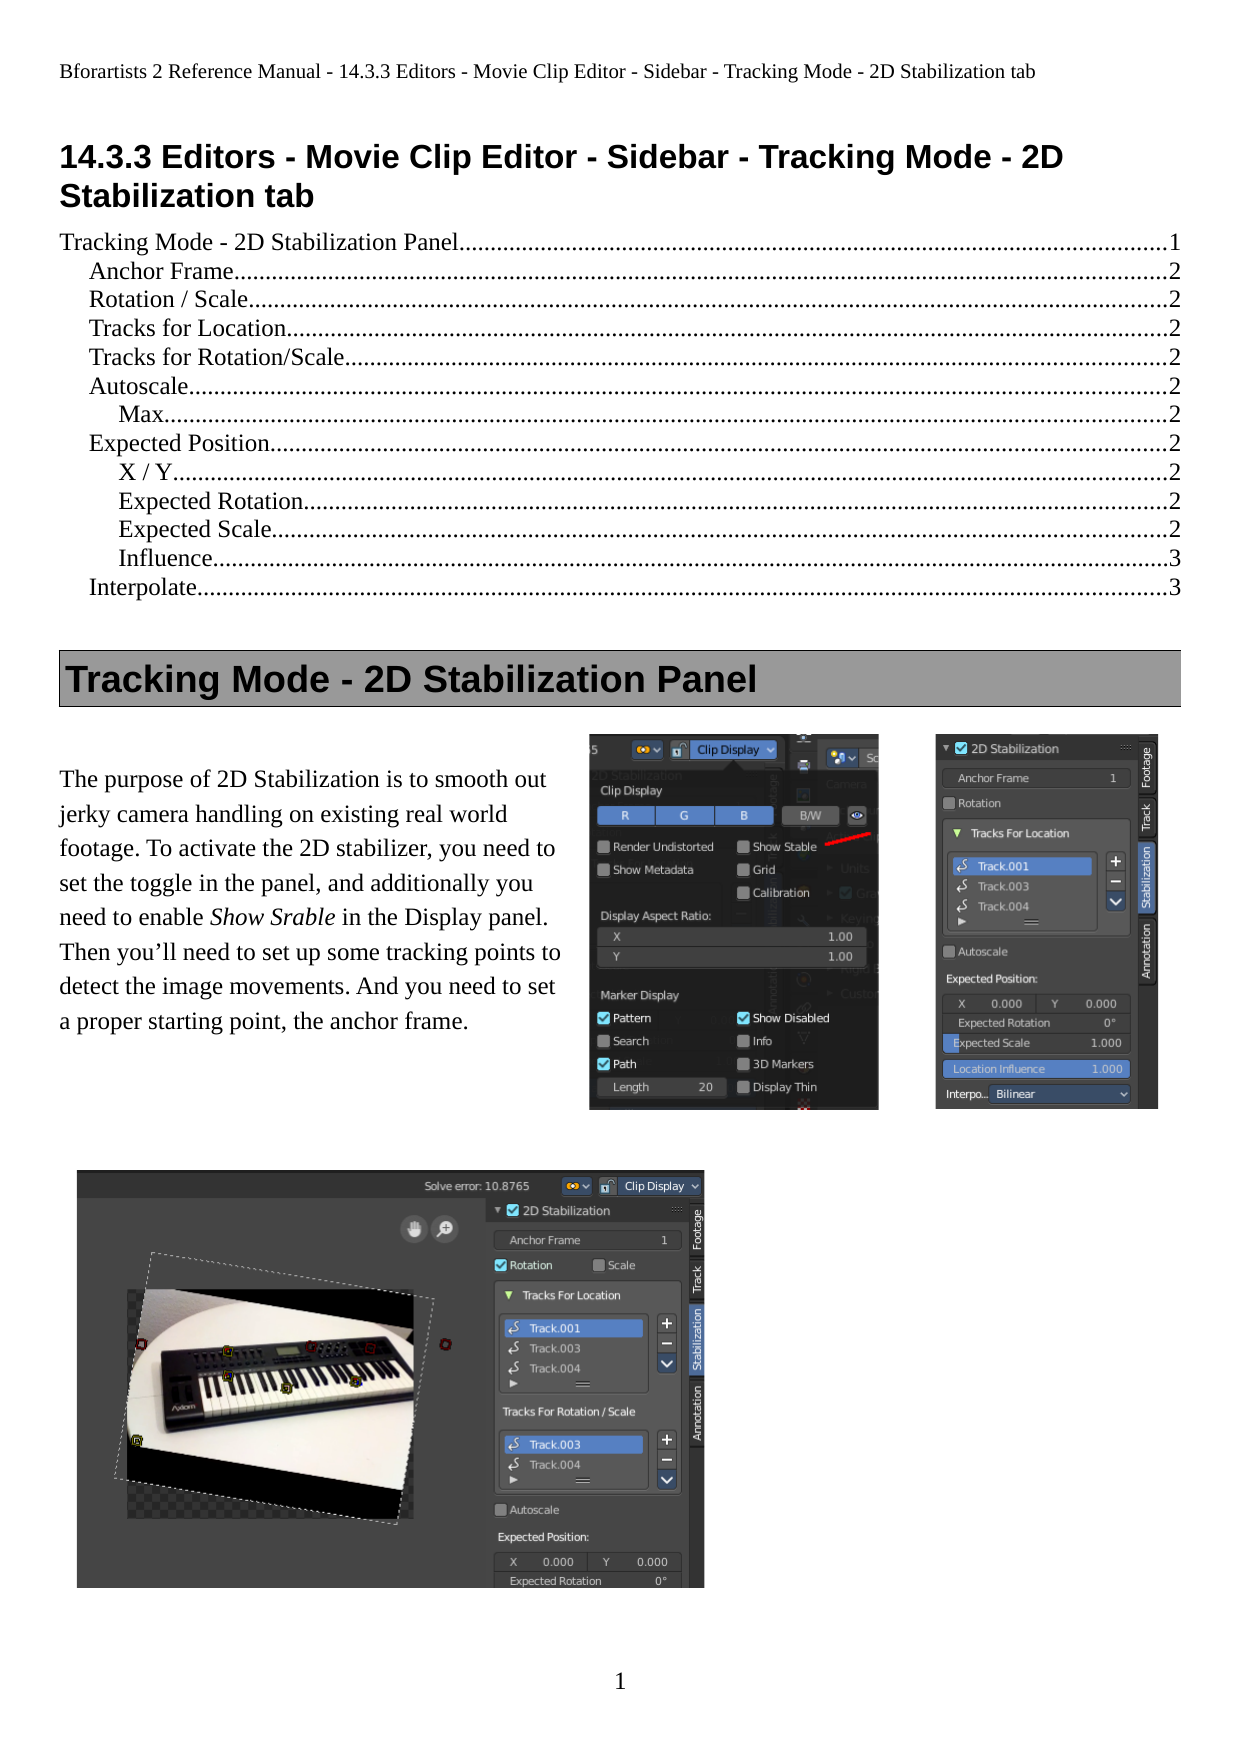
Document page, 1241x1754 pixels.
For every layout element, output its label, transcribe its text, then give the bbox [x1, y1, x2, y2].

text Tracks for Location 2 [88, 313, 1181, 342]
picture [935, 734, 1159, 1109]
picture [76, 1170, 705, 1588]
text Tracks for Rotation/Scale 2 [88, 342, 1181, 371]
text Interpolate 3 [88, 572, 1181, 601]
text Expected Position 2 [88, 428, 1181, 457]
text Expected Scale 2 [118, 514, 1181, 543]
picture [589, 734, 879, 1110]
text The purpose of 2D Stabilization is to smooth out jerky camera handling on existing real world footage. To activate the 2D stabilizer, you need to set the toggle in the panel, and additionally you need to enable Show Srable in the Display panel. Then you’ll need to set up some tracking points to detect the image movements. And you need to set a proper starting point, the anchor frame. [59, 764, 589, 1034]
text [879, 764, 935, 1034]
text Rotation / Scale 2 [88, 284, 1181, 313]
table_header Tracking Mode - 2D Stabilization Panel [60, 651, 1181, 706]
subtitle 14.3.3 Editors - Movie Clip Editor - Sidebar - Tracking Mode - 2D Stabilization tab [59, 138, 1181, 214]
text Tracking Mode - 2D Stabilization Panel 1 [59, 227, 1181, 256]
text Influence 3 [118, 543, 1181, 572]
text X / Y 2 [118, 457, 1181, 486]
text Expected Rotation 2 [118, 486, 1181, 514]
text Max 2 [118, 399, 1181, 428]
text Anchor Frame 2 [88, 256, 1181, 284]
text Autoscale 2 [88, 371, 1181, 399]
